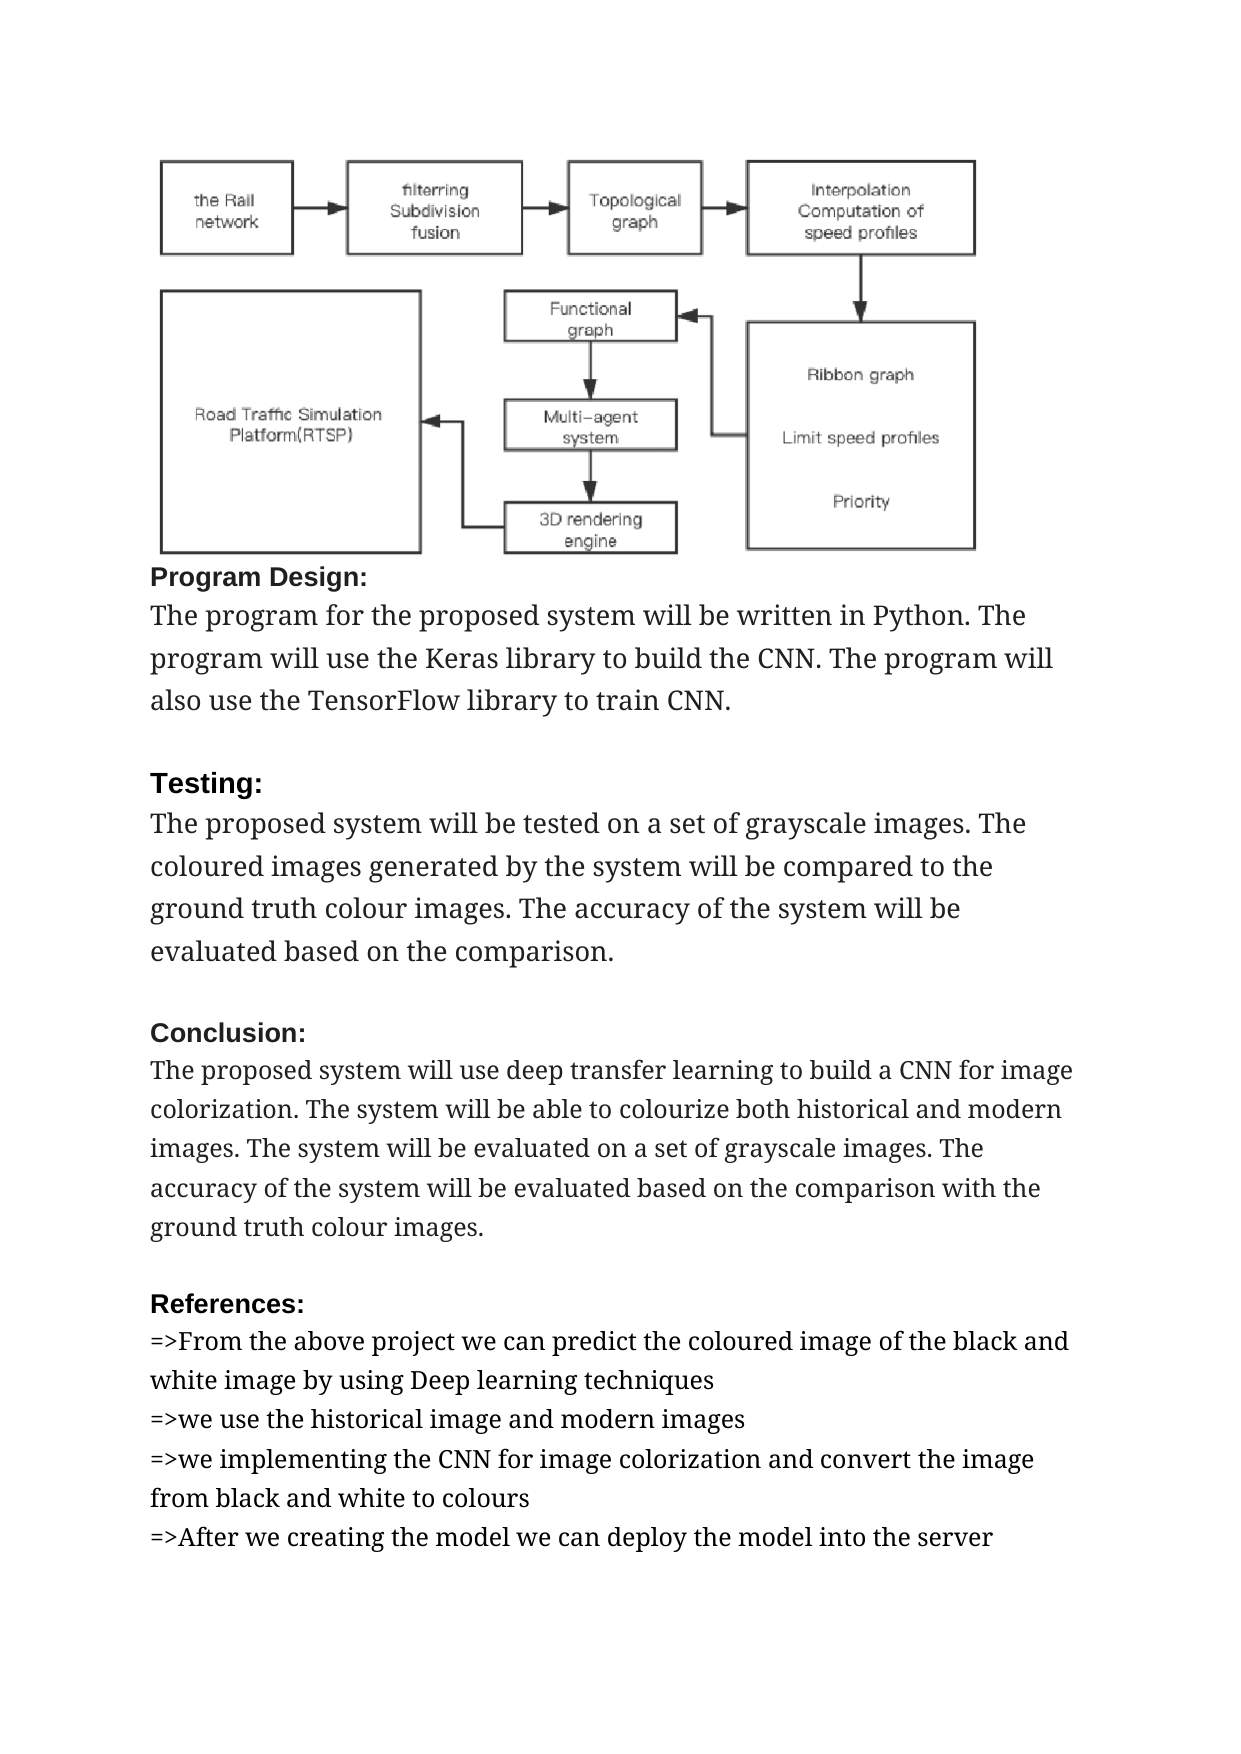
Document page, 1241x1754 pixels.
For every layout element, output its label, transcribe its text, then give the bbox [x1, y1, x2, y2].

text The proposed system will be tested on a set of grayscale images. The coloured images generated by the system will be compared to the ground truth colour images. The accuracy of the system will be evaluated based on the comparison. [150, 805, 1090, 969]
text Program Design: [150, 561, 1090, 592]
picture [150, 150, 982, 557]
text References: [150, 1288, 1090, 1319]
text =>we use the historical image and modern images [150, 1402, 1090, 1436]
text =>After we creating the model we can deploy the model into the server [150, 1519, 1090, 1554]
text Conclusion: [150, 1017, 1090, 1048]
text Testing: [150, 766, 1090, 800]
text The program for the proposed system will be written in Python. The program will use the Keras library to build the CNN. The program will also use the TensorFlow library to train CNN. [150, 597, 1090, 718]
text The proposed system will use deep transfer learning to build a CNN for image colorization. The system will be able to colourize both historical and modern images. The system will be evaluated on a set of grayscale images. The accuracy of the system will be evaluated based on the comparison with the ground truth colour images. [150, 1053, 1090, 1243]
text =>we implementing the CNN for image colorization and convert the image from black and white to colours [150, 1441, 1090, 1514]
text =>From the above project we can predict the coloured image of the black and white image by using Deep learning techniques [150, 1324, 1090, 1397]
